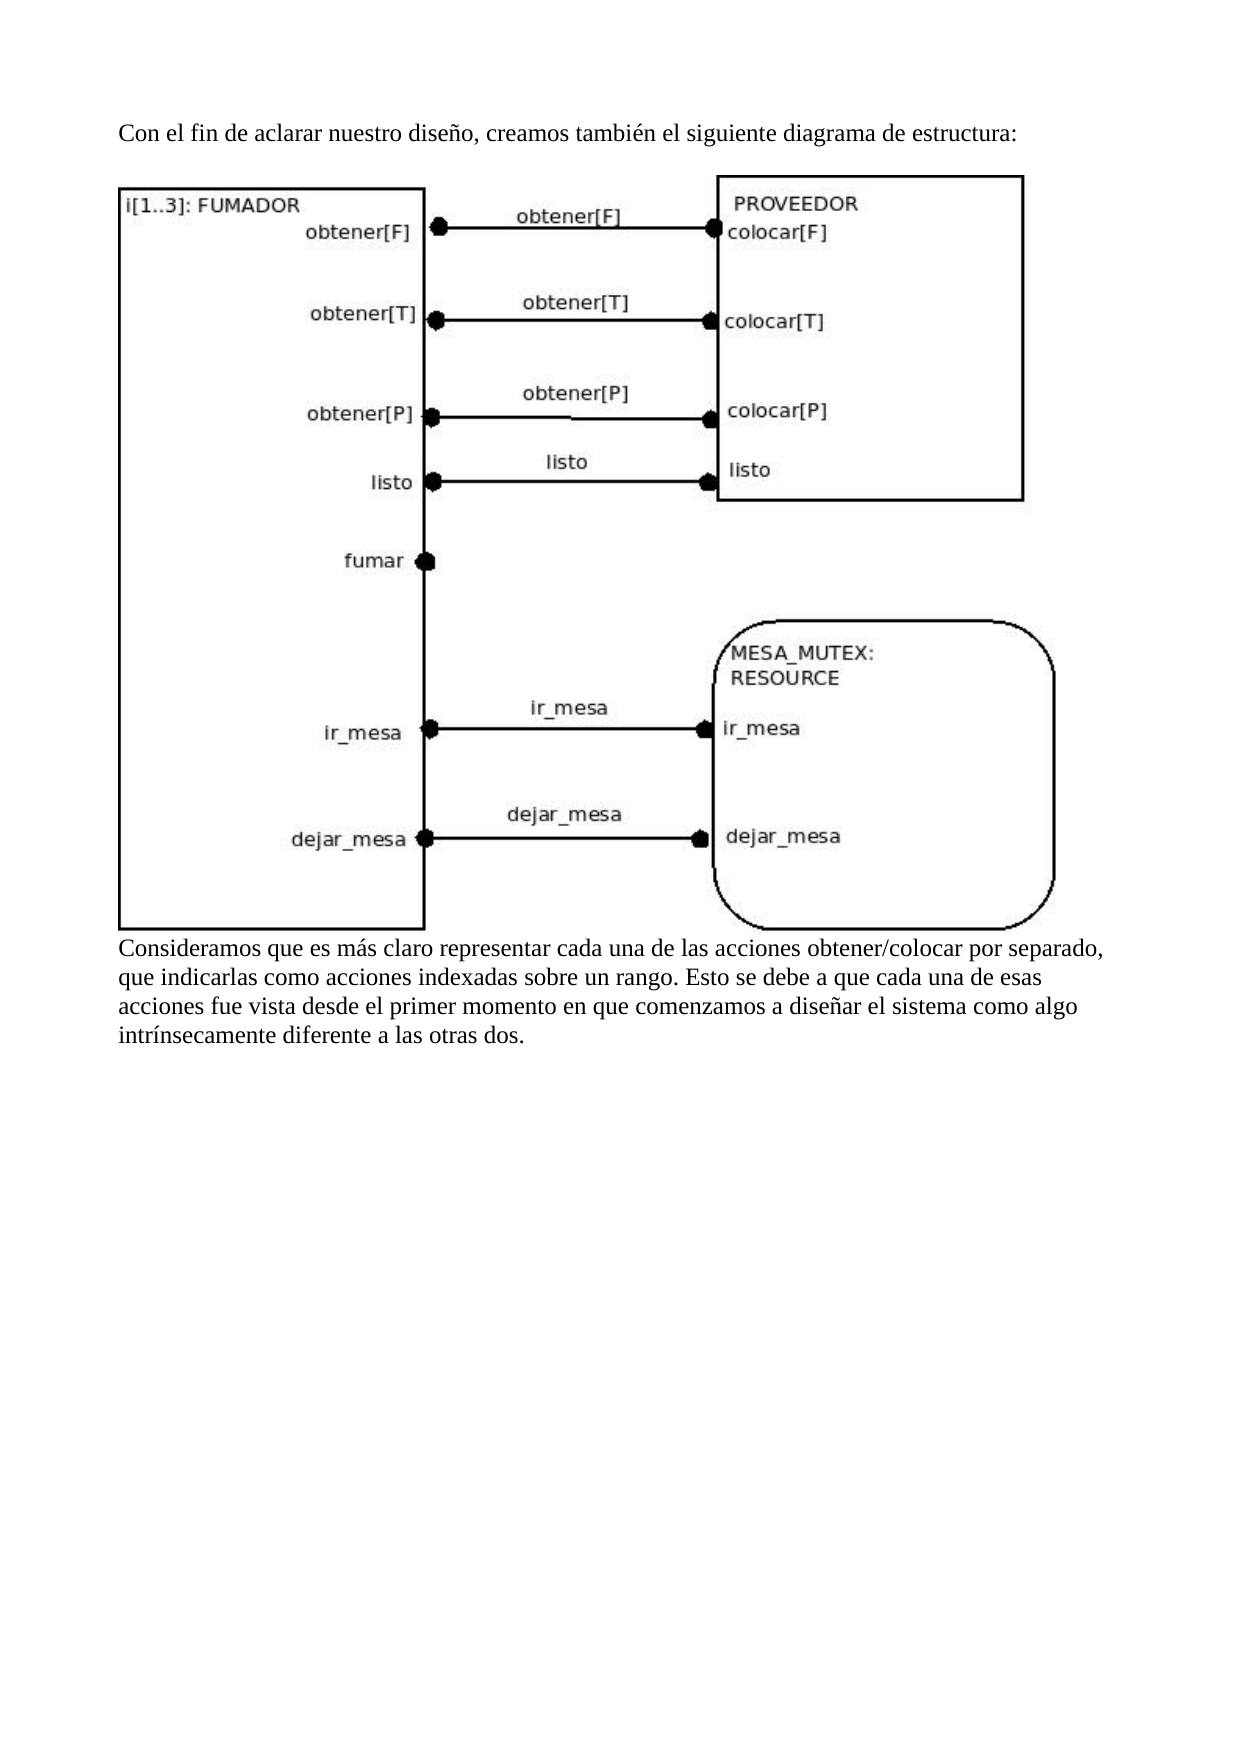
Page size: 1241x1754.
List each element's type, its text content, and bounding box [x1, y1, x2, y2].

text Con el fin de aclarar nuestro diseño, creamos también el siguiente diagrama de estructura: [118, 118, 1122, 147]
text Consideramos que es más claro representar cada una de las acciones obtener/colocar por separado, que indicarlas como acciones indexadas sobre un rango. Esto se debe a que cada una de esas acciones fue vista desde el primer momento en que comenzamos a diseñar el sistema como algo intrínsecamente diferente a las otras dos. [118, 233, 1122, 1048]
picture [118, 175, 1059, 934]
